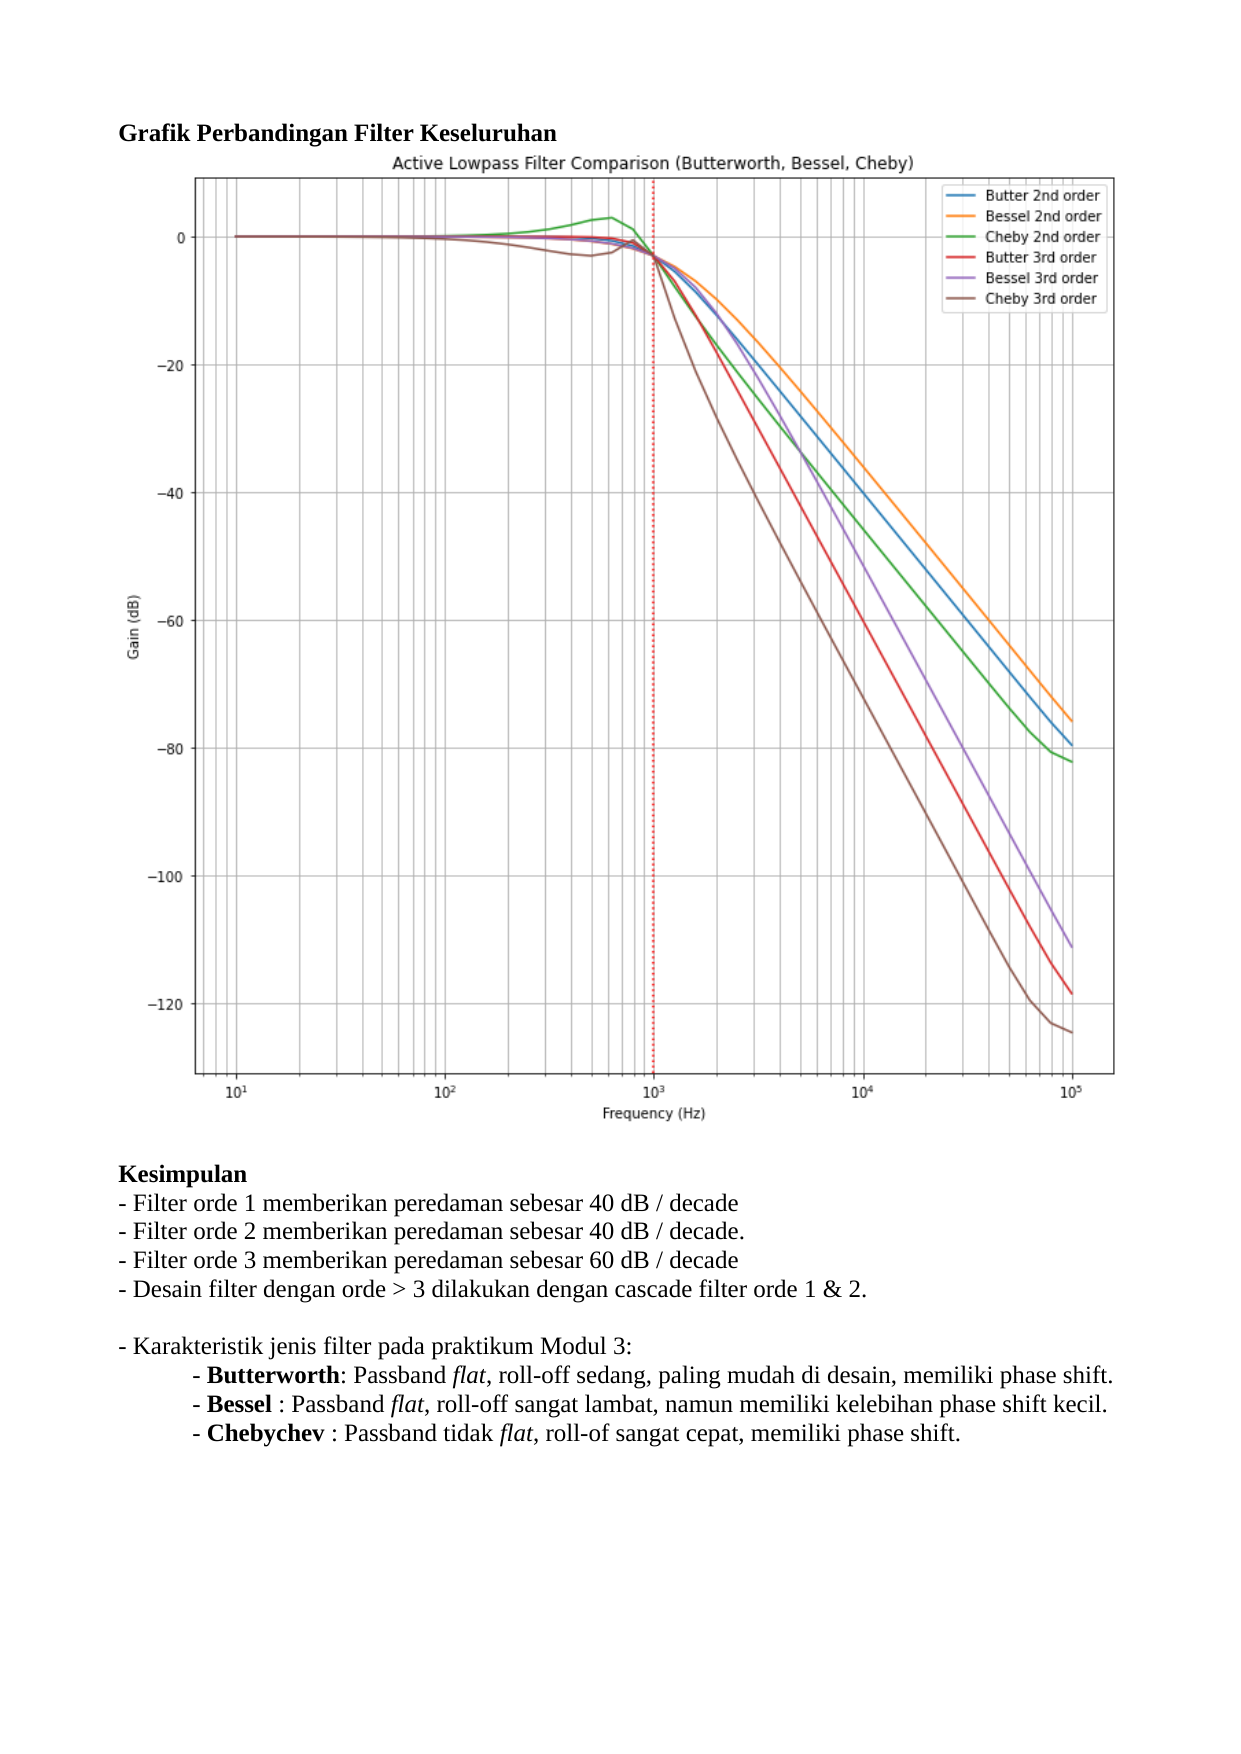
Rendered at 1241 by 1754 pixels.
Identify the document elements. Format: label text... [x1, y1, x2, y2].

text - Butterworth: Passband flat, roll-off sedang, paling mudah di desain, memiliki phase shift. [118, 1360, 1122, 1389]
text - Chebychev : Passband tidak flat, roll-of sangat cepat, memiliki phase shift. [118, 1418, 1122, 1446]
text - Filter orde 1 memberikan peredaman sebesar 40 dB / decade [118, 1188, 1122, 1216]
text Grafik Perbandingan Filter Keseluruhan [118, 118, 1122, 146]
picture [118, 146, 1123, 1131]
text - Bessel : Passband flat, roll-off sangat lambat, namun memiliki kelebihan phase shift kecil. [118, 1389, 1122, 1418]
text - Karakteristik jenis filter pada praktikum Modul 3: [118, 1331, 1122, 1360]
text - Desain filter dengan orde > 3 dilakukan dengan cascade filter orde 1 & 2. [118, 1274, 1122, 1303]
text Kesimpulan [118, 1159, 1122, 1188]
text - Filter orde 2 memberikan peredaman sebesar 40 dB / decade. [118, 1216, 1122, 1245]
text - Filter orde 3 memberikan peredaman sebesar 60 dB / decade [118, 1245, 1122, 1274]
